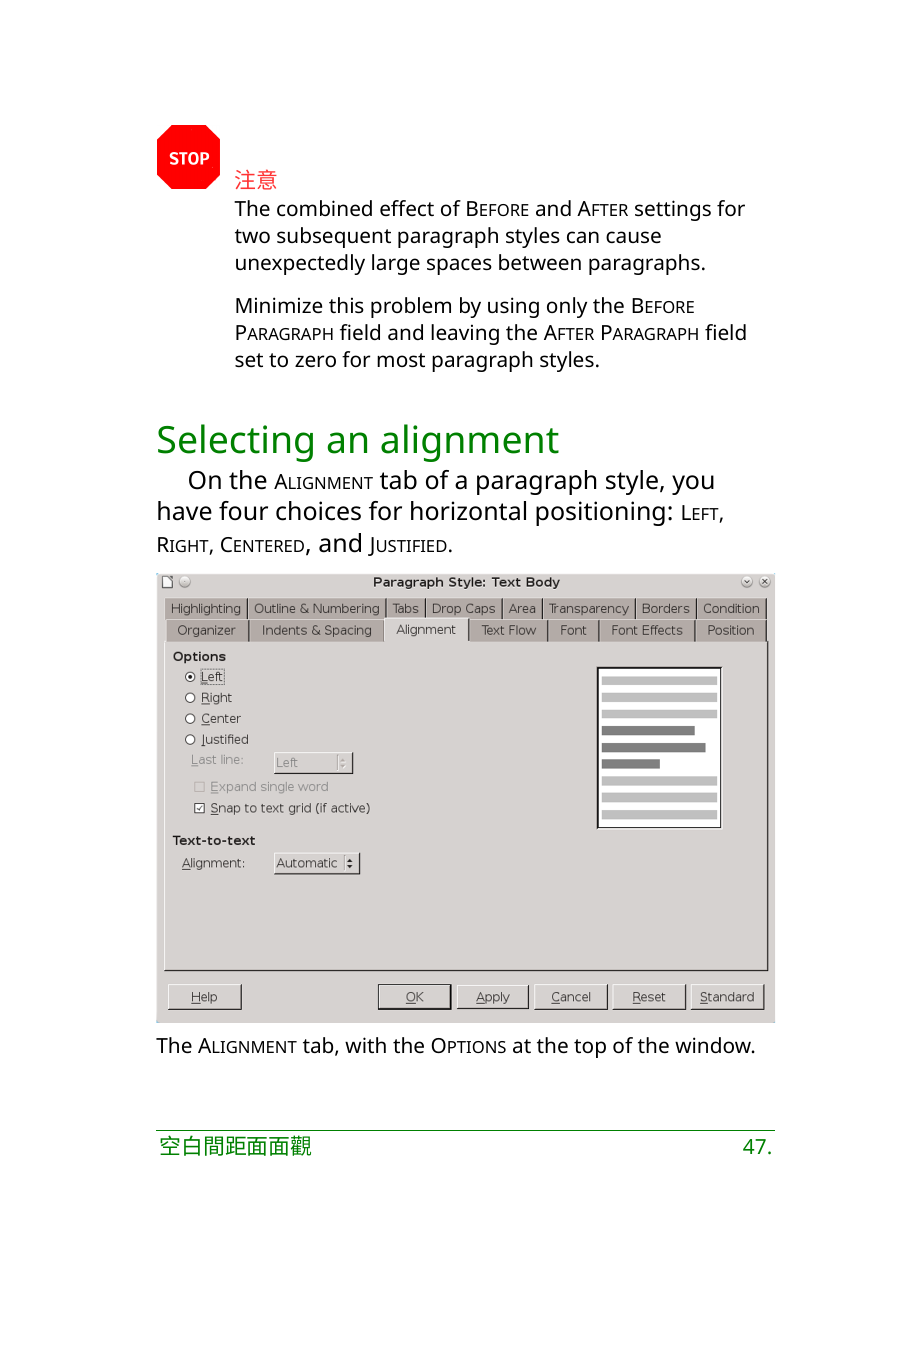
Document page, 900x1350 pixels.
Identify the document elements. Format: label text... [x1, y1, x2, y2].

list 注意 [156, 125, 775, 195]
text Minimize this problem by using only the Before Paragraph field and leaving the After Paragraph field set to zero for most paragraph styles. [234, 292, 775, 373]
picture [156, 573, 775, 1023]
text The combined effect of Before and After settings for two subsequent paragraph styles can cause unexpectedly large spaces between paragraphs. [234, 195, 775, 276]
picture [157, 125, 220, 189]
table_cell The Alignment tab, with the Options at the top of the window. [156, 1024, 775, 1059]
text On the Alignment tab of a paragraph style, you have four choices for horizontal positioning: Left, Right, Centered, and Justified. [156, 464, 775, 558]
subtitle Selecting an alignment [156, 413, 775, 464]
